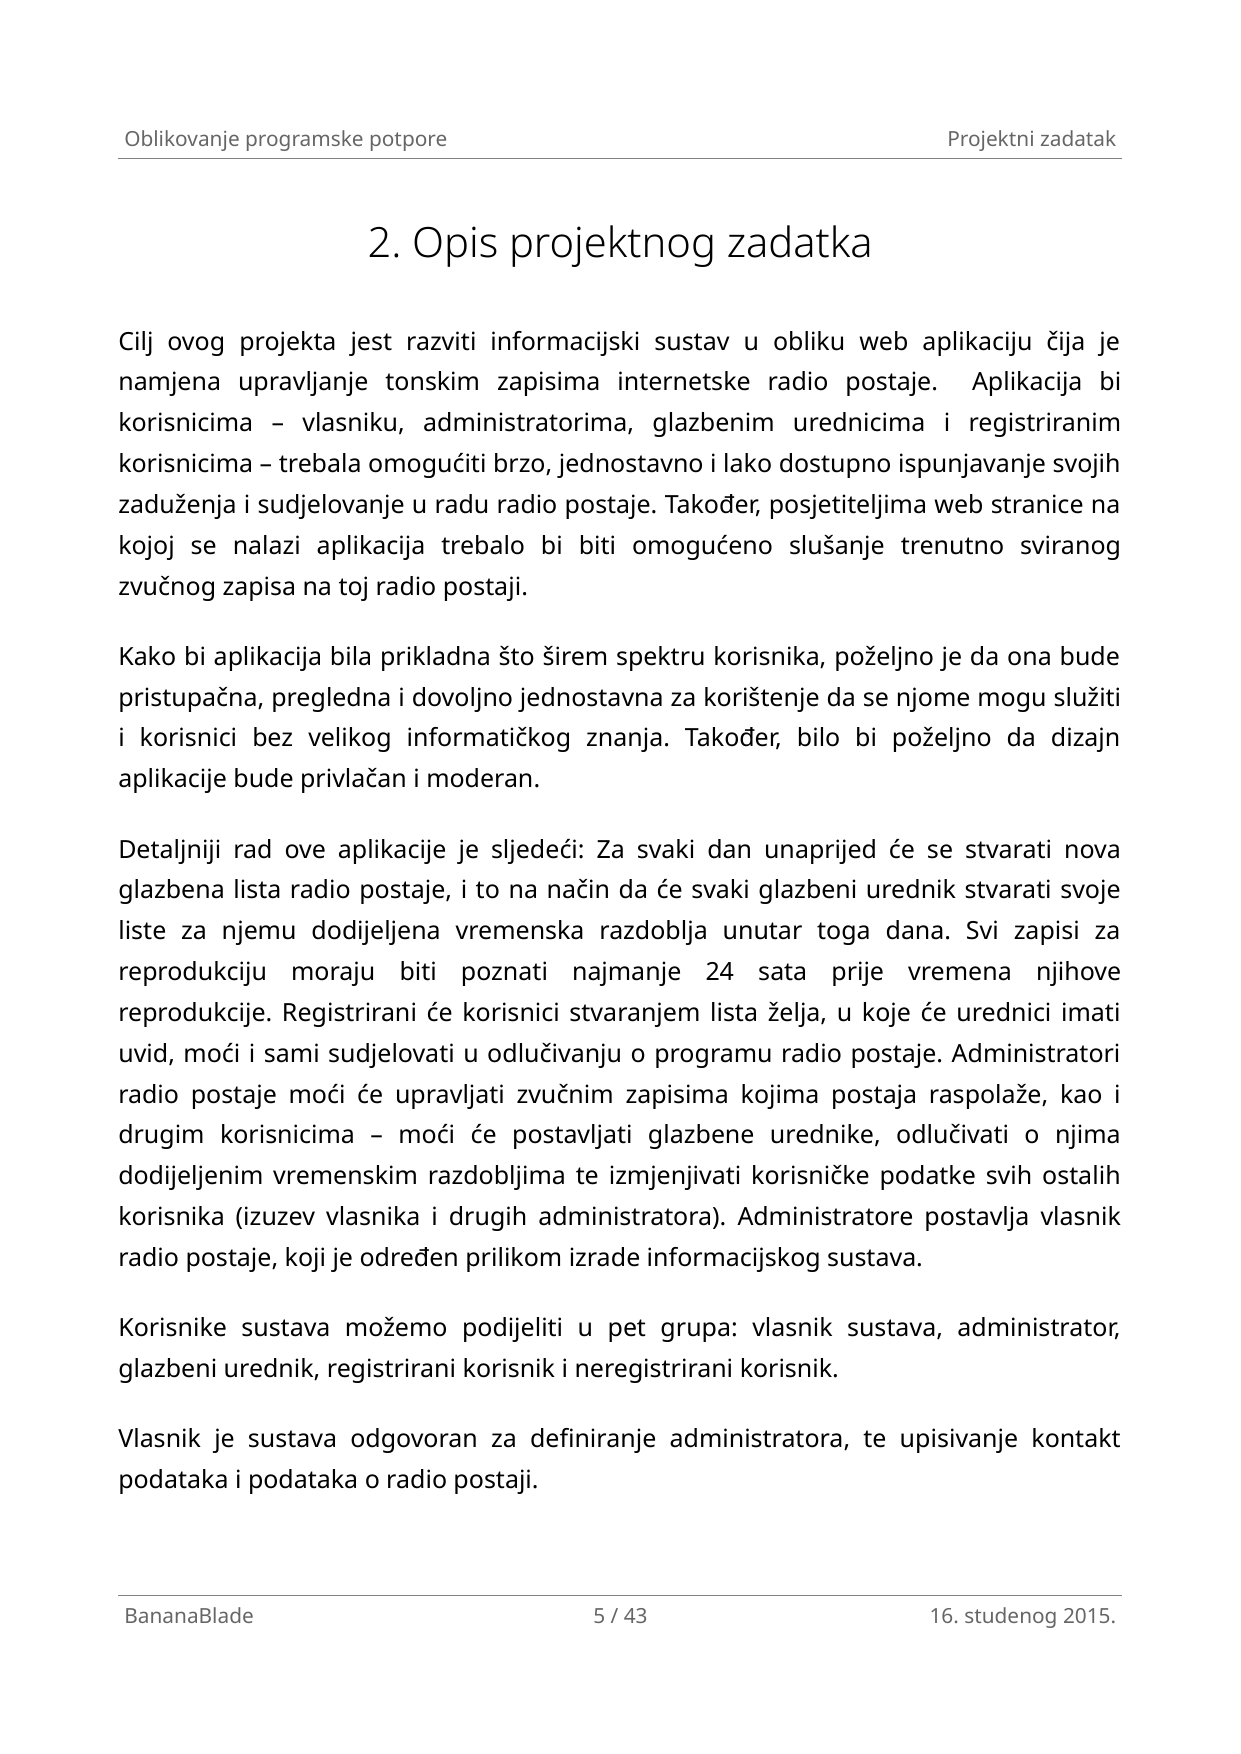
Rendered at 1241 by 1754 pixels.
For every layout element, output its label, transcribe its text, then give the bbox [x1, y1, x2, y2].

text Cilj ovog projekta jest razviti informacijski sustav u obliku web aplikaciju čija je namjena upravljanje tonskim zapisima internetske radio postaje. Aplikacija bi korisnicima – vlasniku, administratorima, glazbenim urednicima i registriranim korisnicima – trebala omogućiti brzo, jednostavno i lako dostupno ispunjavanje svojih zaduženja i sudjelovanje u radu radio postaje. Također, posjetiteljima web stranice na kojoj se nalazi aplikacija trebalo bi biti omogućeno slušanje trenutno sviranog zvučnog zapisa na toj radio postaji. [118, 282, 1122, 602]
text Kako bi aplikacija bila prikladna što širem spektru korisnika, poželjno je da ona bude pristupačna, pregledna i dovoljno jednostavna za korištenje da se njome mogu služiti i korisnici bez velikog informatičkog znanja. Također, bilo bi poželjno da dizajn aplikacije bude privlačan i moderan. [118, 638, 1122, 795]
text Vlasnik je sustava odgovoran za definiranje administratora, te upisivanje kontakt podataka i podataka o radio postaji. [118, 1421, 1122, 1496]
text Korisnike sustava možemo podijeliti u pet grupa: vlasnik sustava, administrator, glazbeni urednik, registrirani korisnik i neregistrirani korisnik. [118, 1310, 1122, 1385]
text Detaljniji rad ove aplikacije je sljedeći: Za svaki dan unaprijed će se stvarati nova glazbena lista radio postaje, i to na način da će svaki glazbeni urednik stvarati svoje liste za njemu dodijeljena vremenska razdoblja unutar toga dana. Svi zapisi za reprodukciju moraju biti poznati najmanje 24 sata prije vremena njihove reprodukcije. Registrirani će korisnici stvaranjem lista želja, u koje će urednici imati uvid, moći i sami sudjelovati u odlučivanju o programu radio postaje. Administratori radio postaje moći će upravljati zvučnim zapisima kojima postaja raspolaže, kao i drugim korisnicima – moći će postavljati glazbene urednike, odlučivati o njima dodijeljenim vremenskim razdobljima te izmjenjivati korisničke podatke svih ostalih korisnika (izuzev vlasnika i drugih administratora). Administratore postavlja vlasnik radio postaje, koji je određen prilikom izrade informacijskog sustava. [118, 831, 1122, 1274]
subtitle 2. Opis projektnog zadatka [118, 213, 1122, 270]
